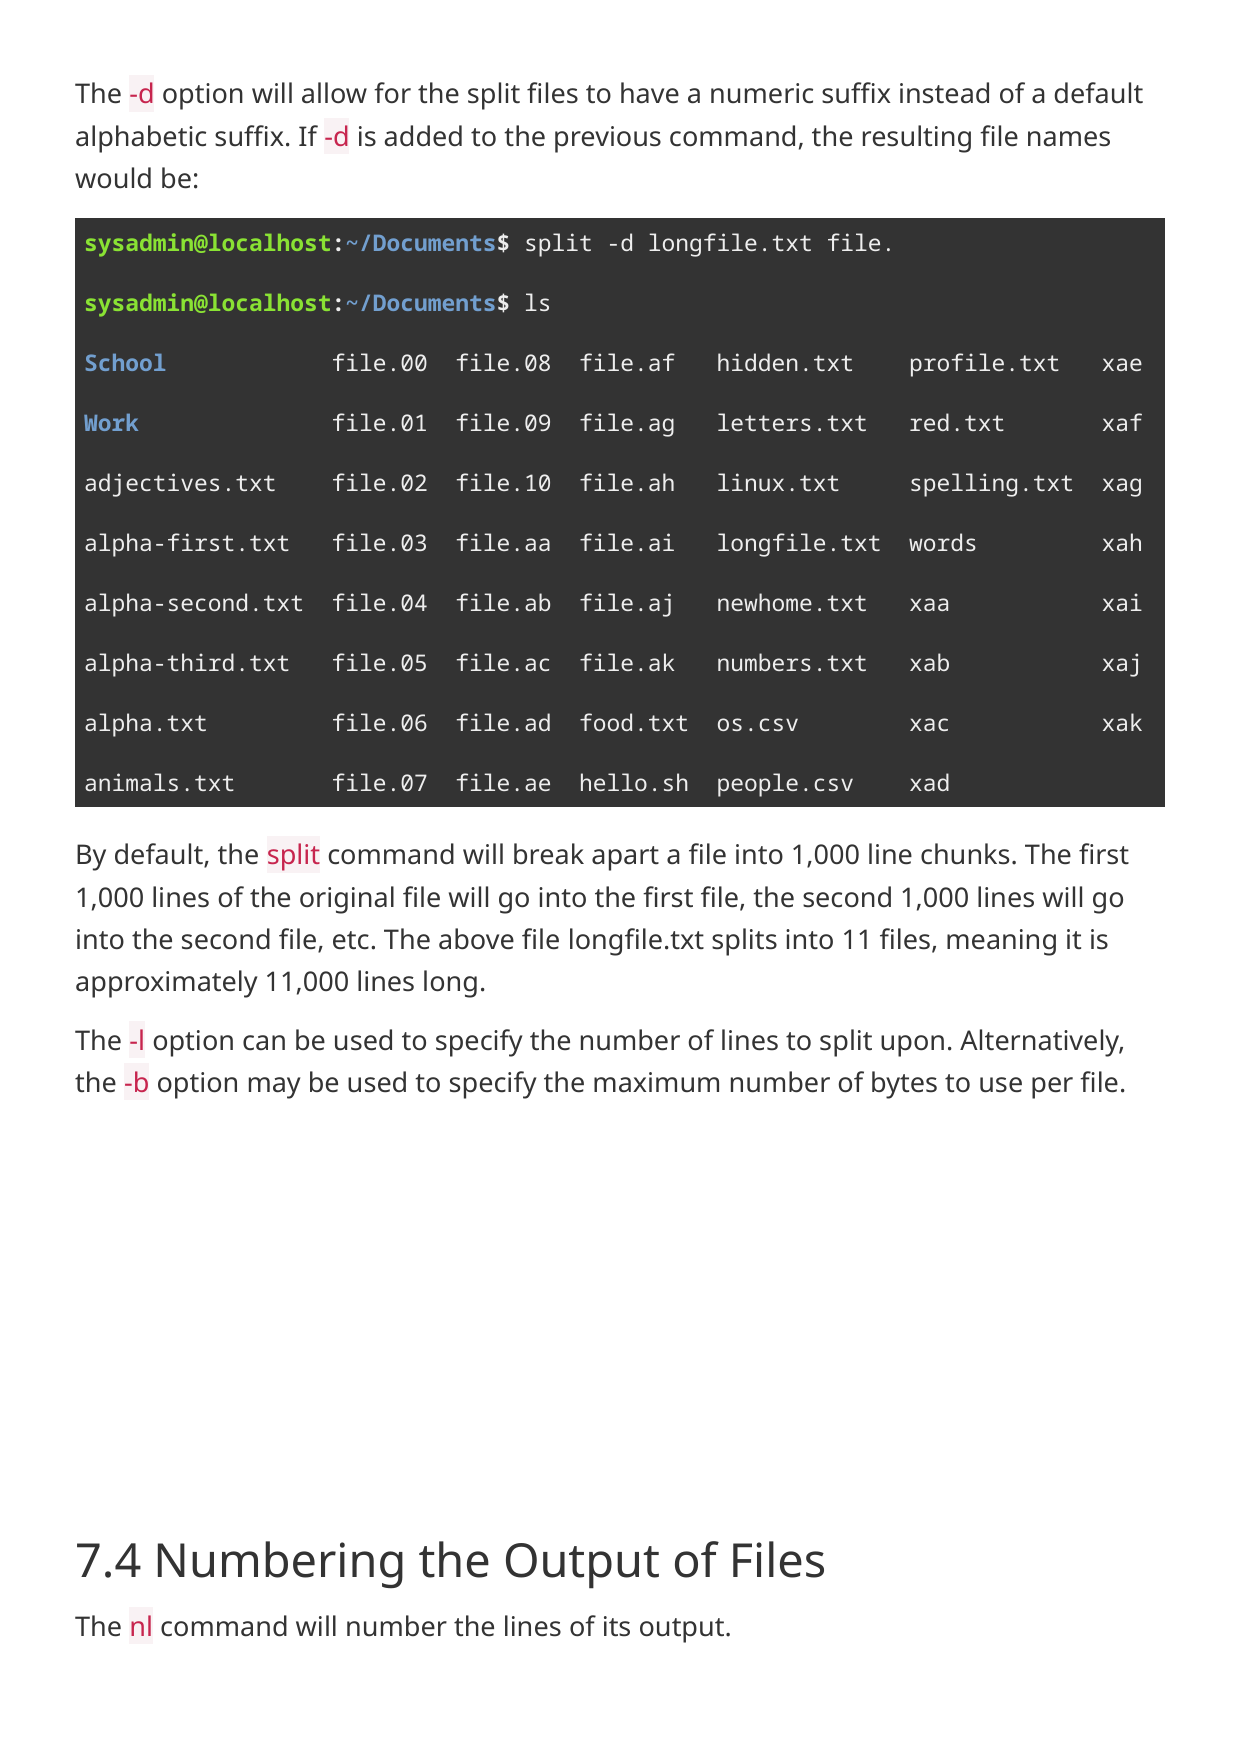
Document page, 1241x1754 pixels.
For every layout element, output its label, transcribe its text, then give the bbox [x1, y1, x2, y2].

text adjectives.txt file.02 file.10 file.ah linux.txt spelling.txt xag [75, 458, 1165, 498]
text School file.00 file.08 file.af hidden.txt profile.txt xae [75, 338, 1165, 378]
text By default, the split command will break apart a file into 1,000 line chunks. The first 1,000 lines of the original file will go into the first file, the second 1,000 lines will go into the second file, etc. The above file longfile.txt splits into 11 files, meaning it is approximately 11,000 lines long. [75, 836, 1165, 1000]
text Work file.01 file.09 file.ag letters.txt red.txt xaf [75, 398, 1165, 438]
subtitle 7.4 Numbering the Output of Files [75, 1527, 1165, 1591]
text The -d option will allow for the split files to have a numeric suffix instead of a default alphabetic suffix. If -d is added to the previous command, the resulting file names would be: [75, 75, 1165, 197]
text alpha.txt file.06 file.ad food.txt os.csv xac xak [75, 698, 1165, 738]
text sysadmin@localhost:~/Documents$ ls [75, 278, 1165, 318]
text alpha-third.txt file.05 file.ac file.ak numbers.txt xab xaj [75, 638, 1165, 678]
text alpha-second.txt file.04 file.ab file.aj newhome.txt xaa xai [75, 578, 1165, 618]
text animals.txt file.07 file.ae hello.sh people.csv xad [75, 758, 1165, 807]
text The nl command will number the lines of its output. [75, 1607, 1165, 1644]
text alpha-first.txt file.03 file.aa file.ai longfile.txt words xah [75, 518, 1165, 558]
text the -b option may be used to specify the maximum number of bytes to use per file. [75, 1063, 1165, 1100]
text sysadmin@localhost:~/Documents$ split -d longfile.txt file. [75, 218, 1165, 258]
text The -l option can be used to specify the number of lines to split upon. Alternatively, [75, 1021, 1165, 1058]
